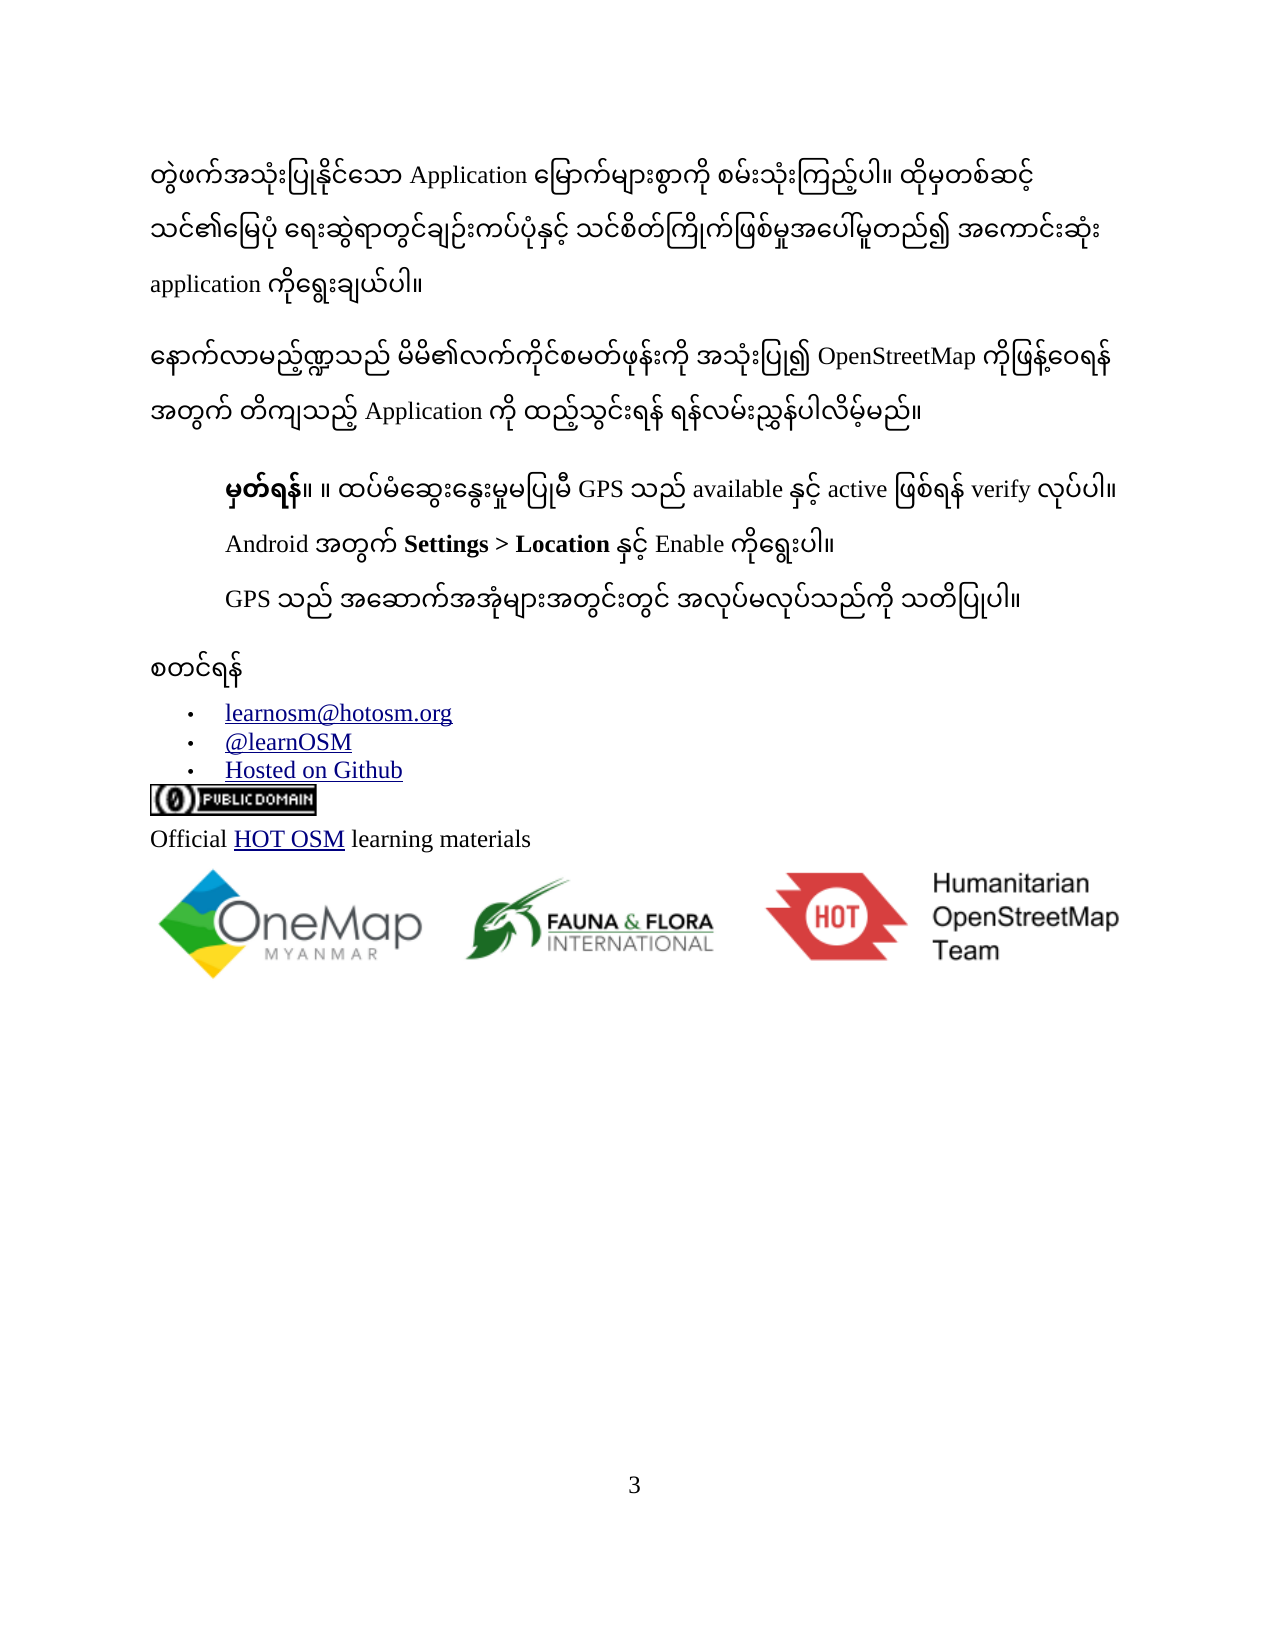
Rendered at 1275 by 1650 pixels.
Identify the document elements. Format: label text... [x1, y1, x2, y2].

text နောက်လာမည့်ဏ္ဍသည် မိမိ၏လက်ကိုင်စမတ်ဖုန်းကို အသုံးပြု၍ OpenStreetMap ကိုဖြန့်ဝေရန်အတွက် တိကျသည့် Application ကို ထည့်သွင်းရန် ရန်လမ်းညွှန်ပါလိမ့်မည်။ [150, 332, 1125, 441]
picture [150, 784, 317, 816]
text စတင်ရန် [150, 643, 1125, 698]
picture [150, 862, 1125, 986]
text တွဲဖက်အသုံးပြုနိုင်သော Application မြောက်များစွာကို စမ်းသုံးကြည့်ပါ။ ထိုမှတစ်ဆင့် သင်၏မြေပုံ ရေးဆွဲရာတွင်ချဉ်းကပ်ပုံနှင့် သင်စိတ်ကြိုက်ဖြစ်မှုအပေါ်မူတည်၍ အကောင်းဆုံး application ကိုရွေးချယ်ပါ။ [150, 150, 1125, 314]
text Official HOT OSM learning materials [150, 824, 1125, 853]
list Hosted on Github [187, 756, 1125, 784]
list @learnOSM [187, 727, 1125, 756]
list learnosm@hotosm.org [187, 698, 1125, 727]
text မှတ်ရန်။ ။ ထပ်မံဆွေးနွေးမှုမပြုမီ GPS သည် available နှင့် active ဖြစ်ရန် verify လုပ်ပါ။ Android အတွက် Settings > Location နှင့် Enable ကိုရွေးပါ။ GPS သည် အဆောက်အအုံများအတွင်းတွင် အလုပ်မလုပ်သည်ကို သတိပြုပါ။ [225, 465, 1125, 628]
